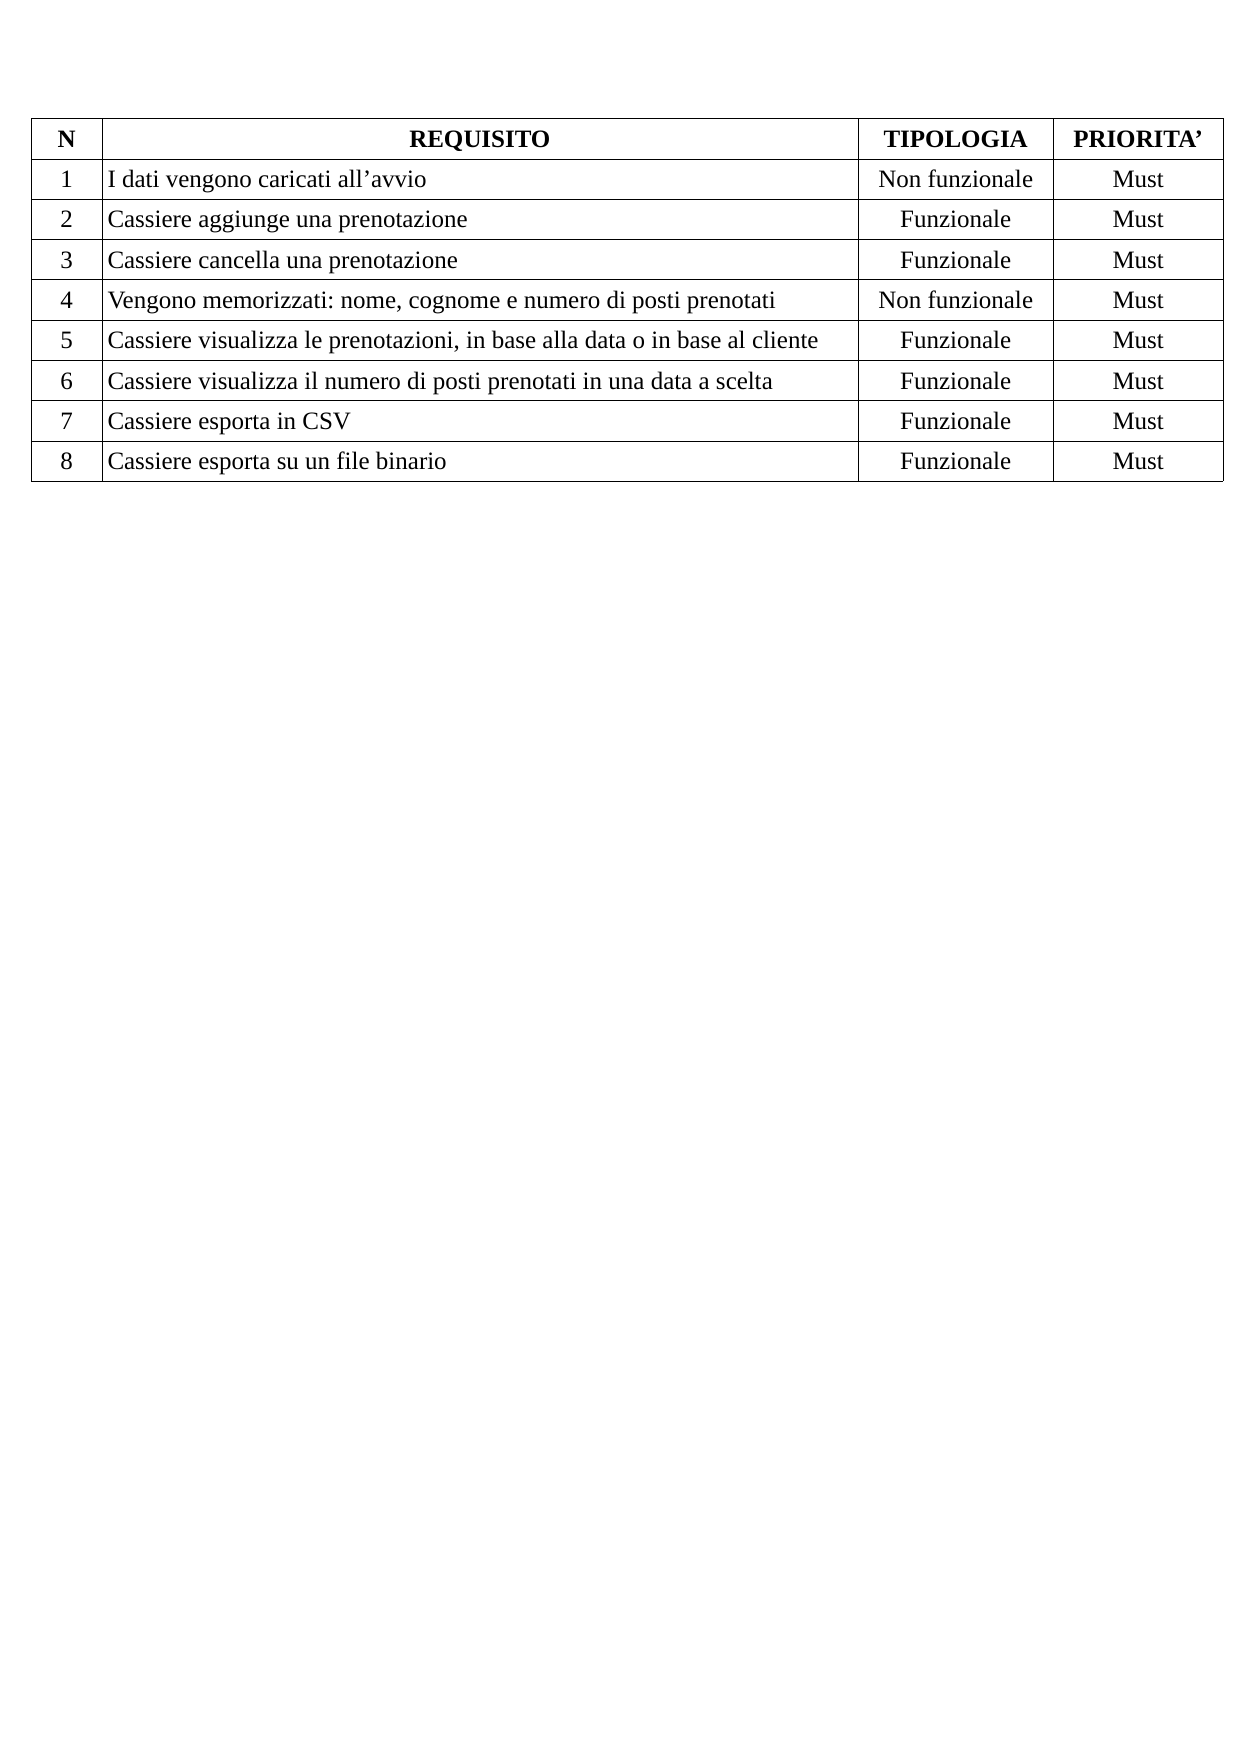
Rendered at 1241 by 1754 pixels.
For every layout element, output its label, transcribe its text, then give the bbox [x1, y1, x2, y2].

table_cell 4 [32, 280, 102, 320]
table_cell 3 [32, 240, 102, 279]
table_cell Vengono memorizzati: nome, cognome e numero di posti prenotati [103, 280, 858, 320]
table_cell Funzionale [859, 442, 1053, 481]
table_cell Cassiere esporta in CSV [103, 401, 858, 441]
table_cell Cassiere aggiunge una prenotazione [103, 200, 858, 239]
table_cell Must [1054, 240, 1223, 279]
table_cell Funzionale [859, 361, 1053, 400]
table_cell Non funzionale [859, 160, 1053, 199]
table_cell Must [1054, 200, 1223, 239]
table_header REQUISITO [103, 119, 858, 158]
table_cell I dati vengono caricati all’avvio [103, 160, 858, 199]
table_cell 1 [32, 160, 102, 199]
table_cell Funzionale [859, 321, 1053, 360]
table_header TIPOLOGIA [859, 119, 1053, 158]
table_cell Must [1054, 321, 1223, 360]
table_cell Cassiere cancella una prenotazione [103, 240, 858, 279]
table_cell Must [1054, 361, 1223, 400]
table_cell Must [1054, 401, 1223, 441]
table_cell Must [1054, 280, 1223, 320]
table_cell 8 [32, 442, 102, 481]
table_cell Non funzionale [859, 280, 1053, 320]
table_header PRIORITA’ [1054, 119, 1223, 158]
table_cell Cassiere visualizza il numero di posti prenotati in una data a scelta [103, 361, 858, 400]
table_cell Cassiere esporta su un file binario [103, 442, 858, 481]
table_header N [32, 119, 102, 158]
table_cell Must [1054, 442, 1223, 481]
table_cell Funzionale [859, 200, 1053, 239]
table_cell 2 [32, 200, 102, 239]
table_cell 5 [32, 321, 102, 360]
table_cell Cassiere visualizza le prenotazioni, in base alla data o in base al cliente [103, 321, 858, 360]
table_cell Must [1054, 160, 1223, 199]
table_cell 7 [32, 401, 102, 441]
table_cell Funzionale [859, 401, 1053, 441]
table_cell Funzionale [859, 240, 1053, 279]
table_cell 6 [32, 361, 102, 400]
